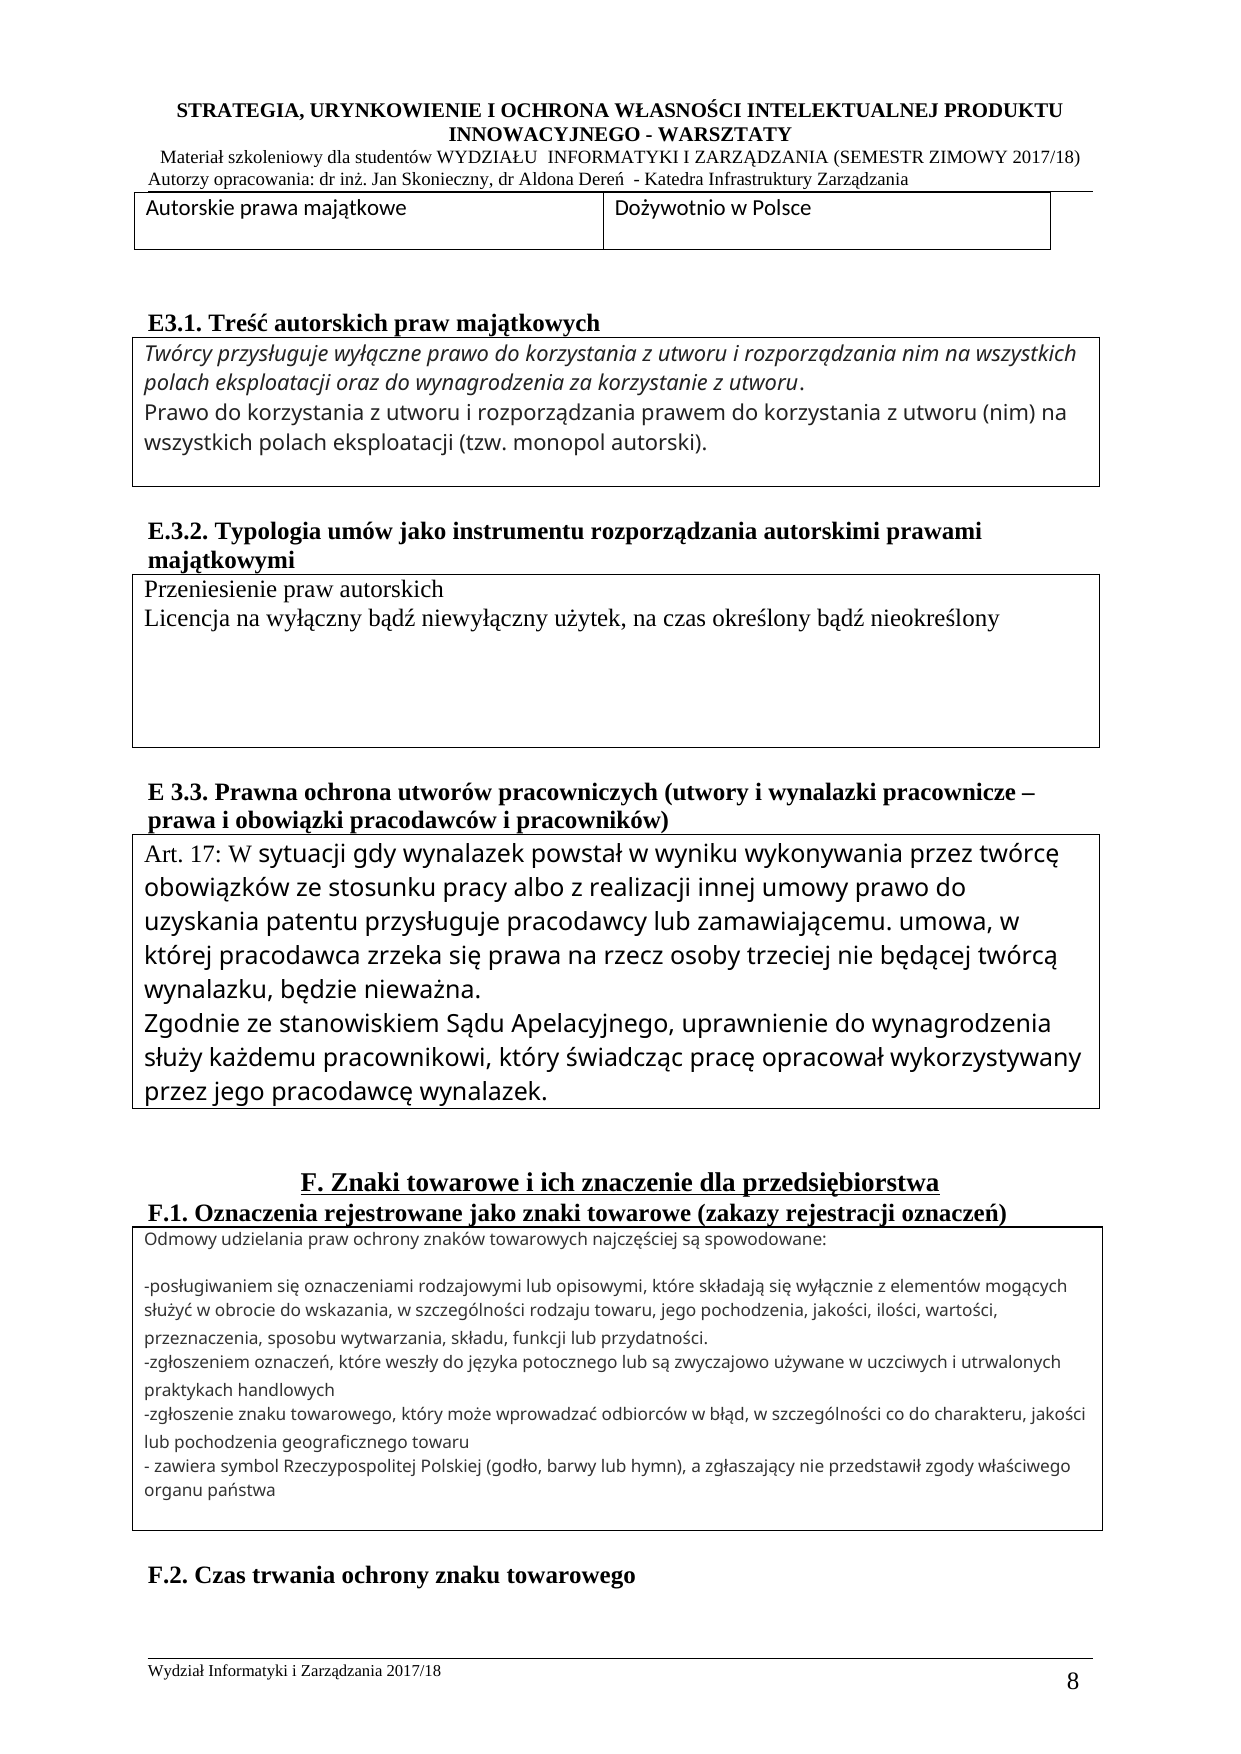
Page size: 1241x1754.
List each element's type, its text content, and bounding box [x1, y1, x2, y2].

text F.1. Oznaczenia rejestrowane jako znaki towarowe (zakazy rejestracji oznaczeń) [148, 1198, 1093, 1226]
subtitle F. Znaki towarowe i ich znaczenie dla przedsiębiorstwa [148, 1166, 1093, 1198]
text F.2. Czas trwania ochrony znaku towarowego [148, 1560, 1093, 1588]
table_header Art. 17: W sytuacji gdy wynalazek powstał w wyniku wykonywania przez twórcę obowiązków ze stosunku pracy albo z realizacji innej umowy prawo do uzyskania patentu przysługuje pracodawcy lub zamawiającemu. umowa, w której pracodawca zrzeka się prawa na rzecz osoby trzeciej nie będącej twórcą wynalazku, będzie nieważna. Zgodnie ze stanowiskiem Sądu Apelacyjnego, uprawnienie do wynagrodzenia służy każdemu pracownikowi, który świadcząc pracę opracował wykorzystywany przez jego pracodawcę wynalazek. [133, 835, 1099, 1108]
text E 3.3. Prawna ochrona utworów pracowniczych (utwory i wynalazki pracownicze – prawa i obowiązki pracodawców i pracowników) [148, 777, 1093, 834]
table_header Przeniesienie praw autorskich Licencja na wyłączny bądź niewyłączny użytek, na czas określony bądź nieokreślony [133, 575, 1099, 747]
table_header Odmowy udzielania praw ochrony znaków towarowych najczęściej są spowodowane: -posługiwaniem się oznaczeniami rodzajowymi lub opisowymi, które składają się wyłącznie z elementów mogących służyć w obrocie do wskazania, w szczególności rodzaju towaru, jego pochodzenia, jakości, ilości, wartości, przeznaczenia, sposobu wytwarzania, składu, funkcji lub przydatności. -zgłoszeniem oznaczeń, które weszły do języka potocznego lub są zwyczajowo używane w uczciwych i utrwalonych praktykach handlowych -zgłoszenie znaku towarowego, który może wprowadzać odbiorców w błąd, w szczególności co do charakteru, jakości lub pochodzenia geograficznego towaru - zawiera symbol Rzeczypospolitej Polskiej (godło, barwy lub hymn), a zgłaszający nie przedstawił zgody właściwego organu państwa [133, 1228, 1102, 1530]
table_header Twórcy przysługuje wyłączne prawo do korzystania z utworu i rozporządzania nim na wszystkich polach eksploatacji oraz do wynagrodzenia za korzystanie z utworu. Prawo do korzystania z utworu i rozporządzania prawem do korzystania z utworu (nim) na wszystkich polach eksploatacji (tzw. monopol autorski). [133, 338, 1099, 486]
text E3.1. Treść autorskich praw majątkowych [148, 308, 1093, 337]
text E.3.2. Typologia umów jako instrumentu rozporządzania autorskimi prawami majątkowymi [148, 516, 1093, 573]
table_cell Autorskie prawa majątkowe [135, 193, 603, 249]
table_cell Dożywotnio w Polsce [604, 193, 1050, 249]
